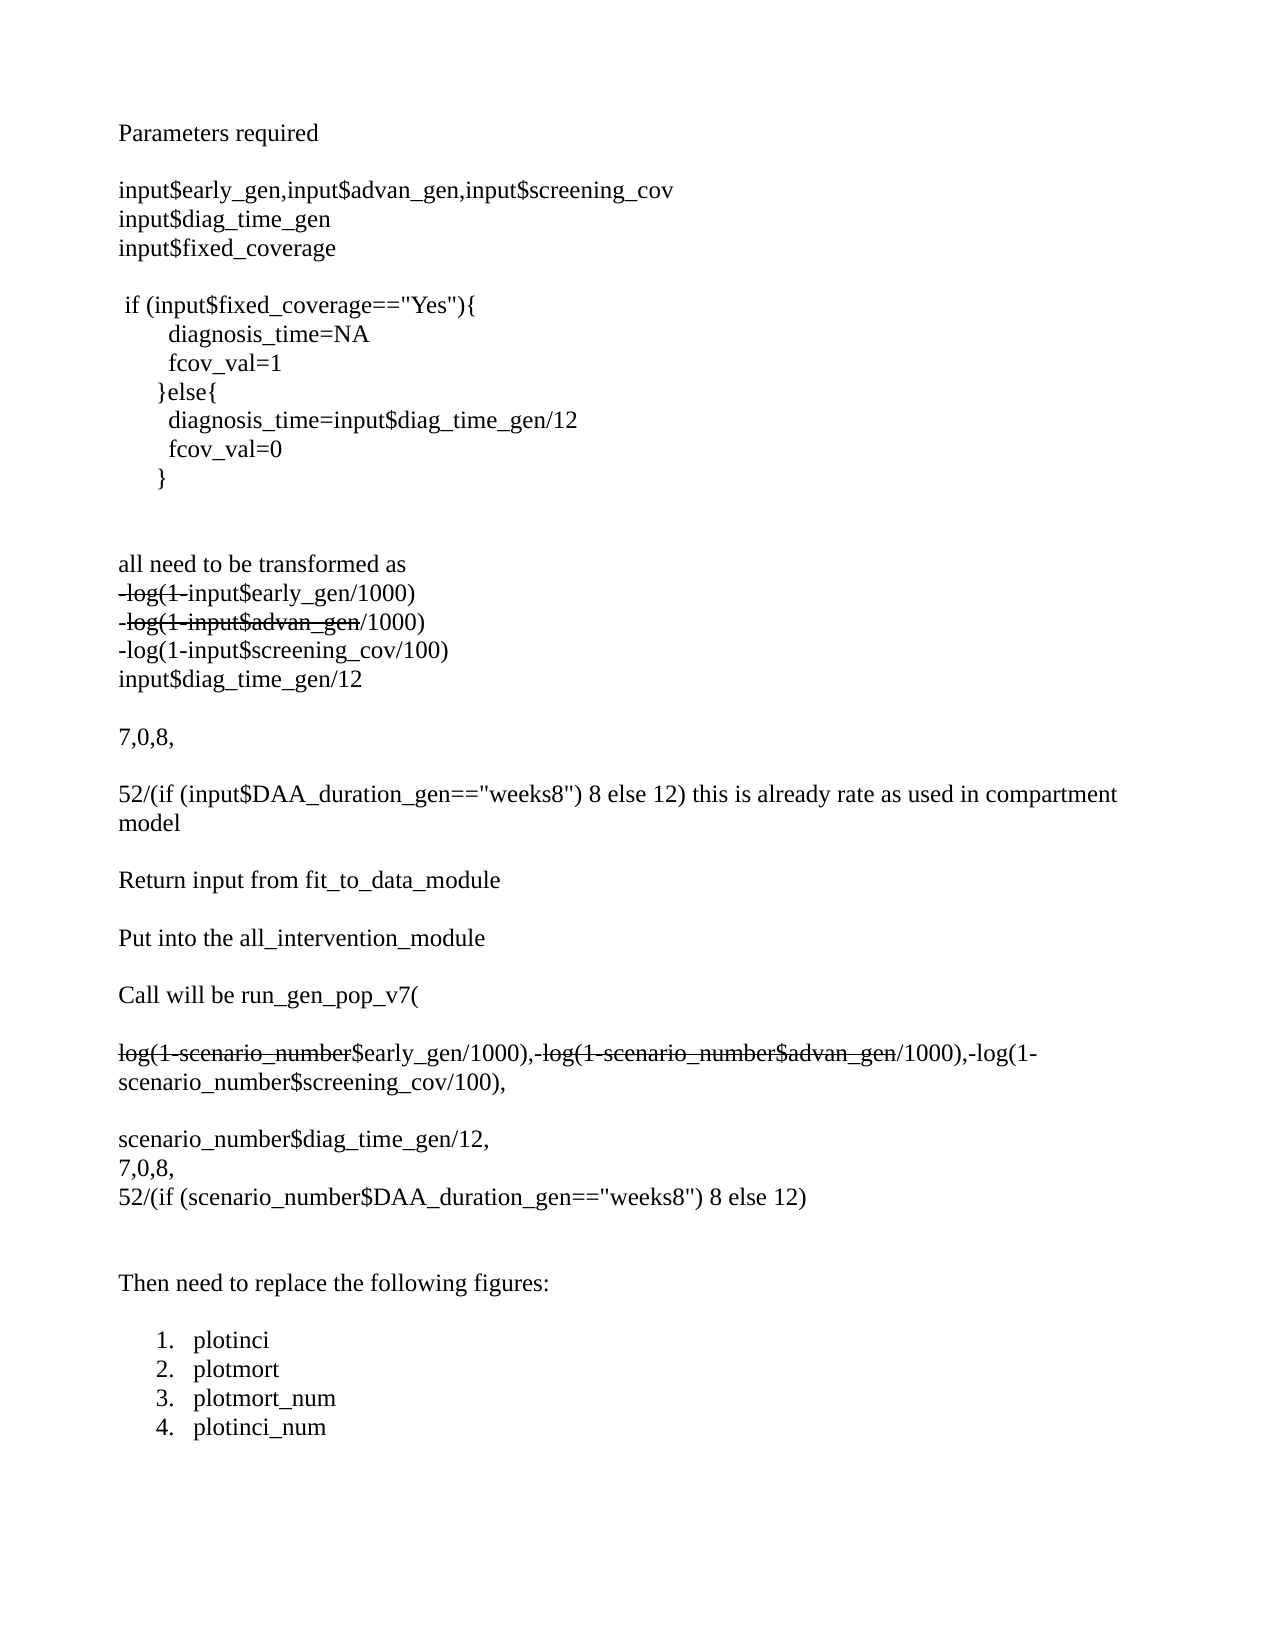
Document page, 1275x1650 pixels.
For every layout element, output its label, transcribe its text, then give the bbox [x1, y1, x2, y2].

text scenario_number$diag_time_gen/12, [118, 1124, 1157, 1153]
text if (input$fixed_coverage=="Yes"){ [118, 291, 1157, 319]
text Put into the all_intervention_module [118, 923, 1157, 952]
text log(1-scenario_number$early_gen/1000),-log(1-scenario_number$advan_gen/1000),-log(1-scenario_number$screening_cov/100), [118, 1038, 1157, 1096]
text Then need to replace the following figures: [118, 1268, 1157, 1297]
text 52/(if (input$DAA_duration_gen=="weeks8") 8 else 12) this is already rate as used in compartment model [118, 779, 1157, 837]
list plotinci [156, 1326, 1157, 1354]
text diagnosis_time=NA [118, 319, 1157, 348]
text 52/(if (scenario_number$DAA_duration_gen=="weeks8") 8 else 12) [118, 1182, 1157, 1211]
text fcov_val=0 [118, 434, 1157, 463]
text input$fixed_coverage [118, 233, 1157, 262]
text Parameters required [118, 118, 1157, 147]
text 7,0,8, [118, 1153, 1157, 1182]
list plotmort_num [156, 1383, 1157, 1412]
text }else{ [118, 377, 1157, 406]
text } [118, 463, 1157, 492]
list plotinci_num [156, 1412, 1157, 1441]
text input$diag_time_gen [118, 204, 1157, 233]
text Return input from fit_to_data_module [118, 866, 1157, 894]
text all need to be transformed as [118, 549, 1157, 578]
text -log(1-input$advan_gen/1000) [118, 607, 1157, 636]
text input$early_gen,input$advan_gen,input$screening_cov [118, 176, 1157, 204]
list plotmort [156, 1354, 1157, 1383]
text Call will be run_gen_pop_v7( [118, 981, 1157, 1009]
text input$diag_time_gen/12 [118, 664, 1157, 693]
text 7,0,8, [118, 722, 1157, 751]
text -log(1-input$screening_cov/100) [118, 636, 1157, 664]
text fcov_val=1 [118, 348, 1157, 377]
text -log(1-input$early_gen/1000) [118, 578, 1157, 607]
text diagnosis_time=input$diag_time_gen/12 [118, 406, 1157, 434]
